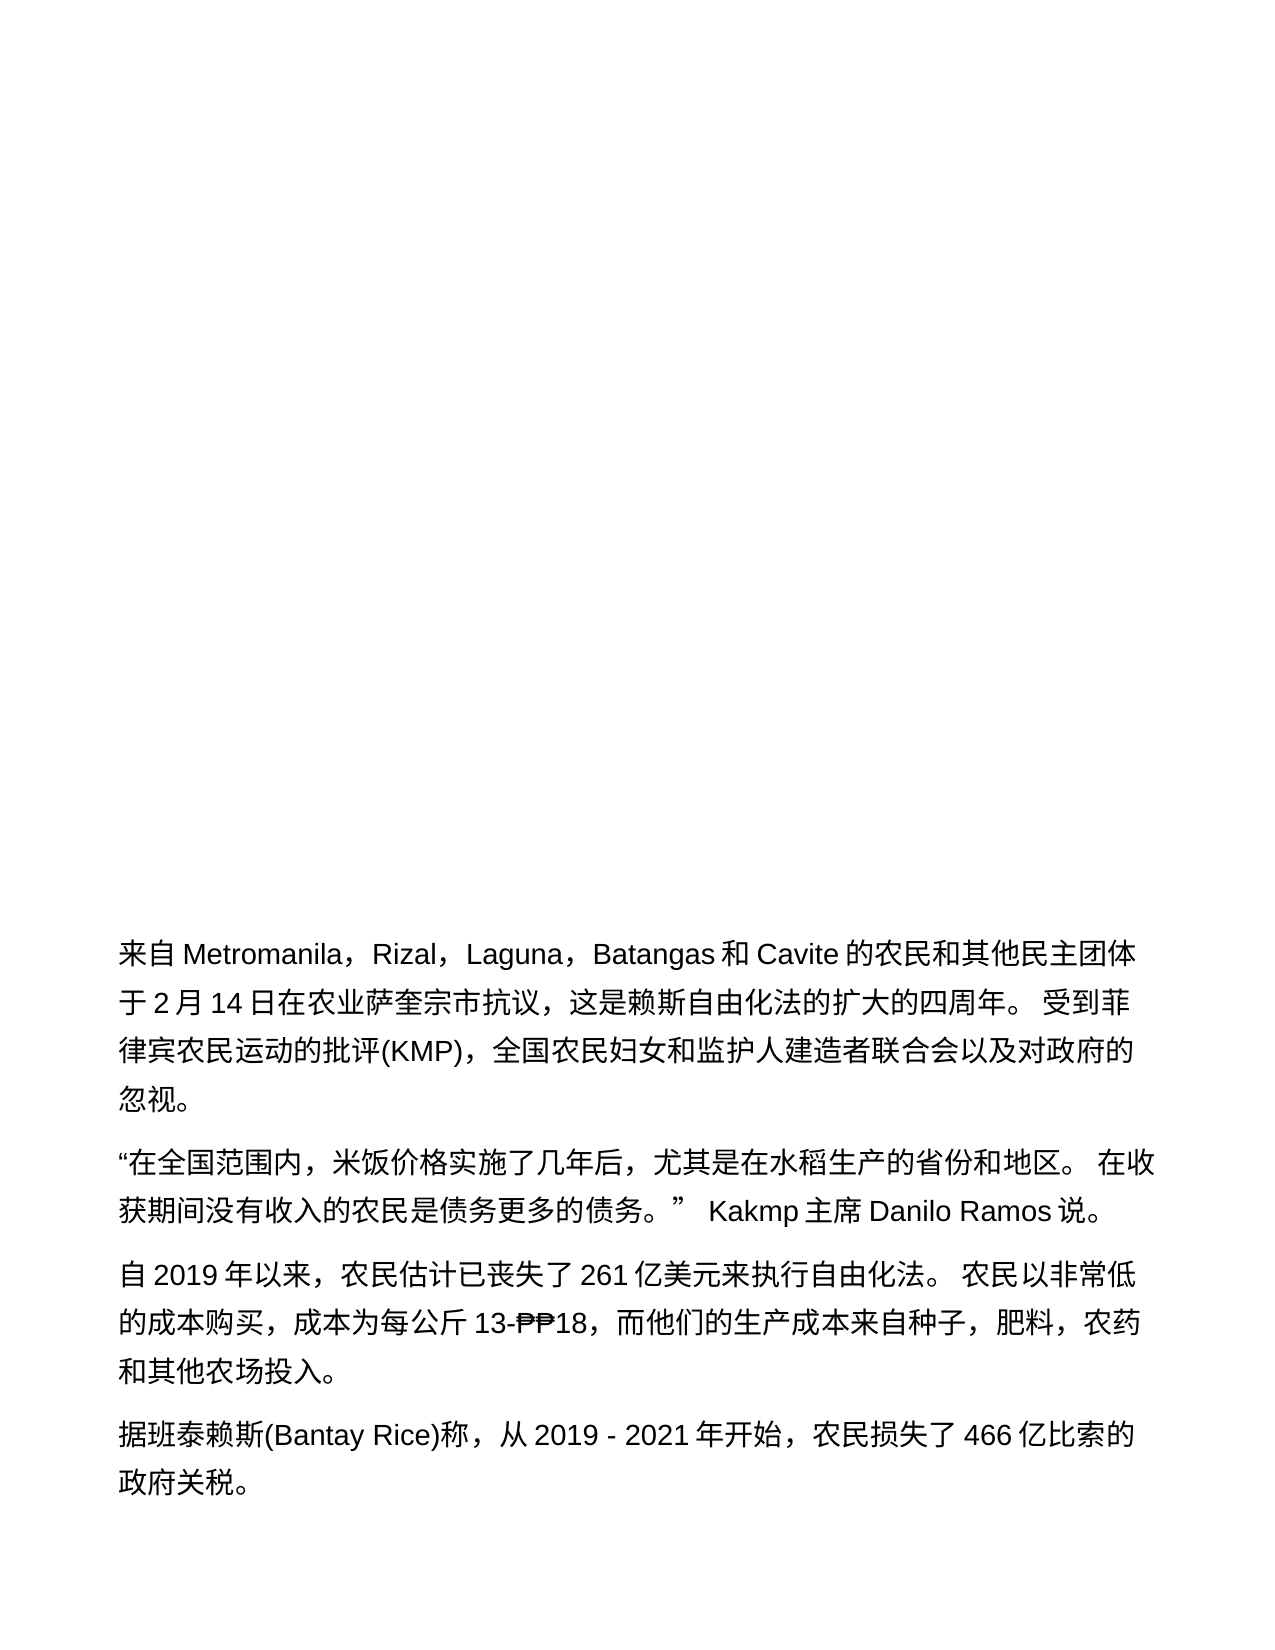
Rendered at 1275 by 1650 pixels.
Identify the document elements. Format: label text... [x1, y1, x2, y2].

text “在全国范围内，米饭价格实施了几年后，尤其是在水稻生产的省份和地区。 在收获期间没有收入的农民是债务更多的债务。” Kakmp主席Danilo Ramos说。 [118, 1139, 1157, 1230]
text 自2019年以来，农民估计已丧失了261亿美元来执行自由化法。 农民以非常低的成本购买，成本为每公斤13-₱₱18，而他们的生产成本来自种子，肥料，农药和其他农场投入。 [118, 1251, 1157, 1390]
text 来自Metromanila，Rizal，Laguna，Batangas和Cavite的农民和其他民主团体于2月14日在农业萨奎宗市抗议，这是赖斯自由化法的扩大的四周年。 受到菲律宾农民运动的批评(KMP)，全国农民妇女和监护人建造者联合会以及对政府的忽视。 [118, 118, 1157, 1118]
text 据班泰赖斯(Bantay Rice)称，从2019 - 2021年开始，农民损失了466亿比索的政府关税。 [118, 1411, 1157, 1502]
